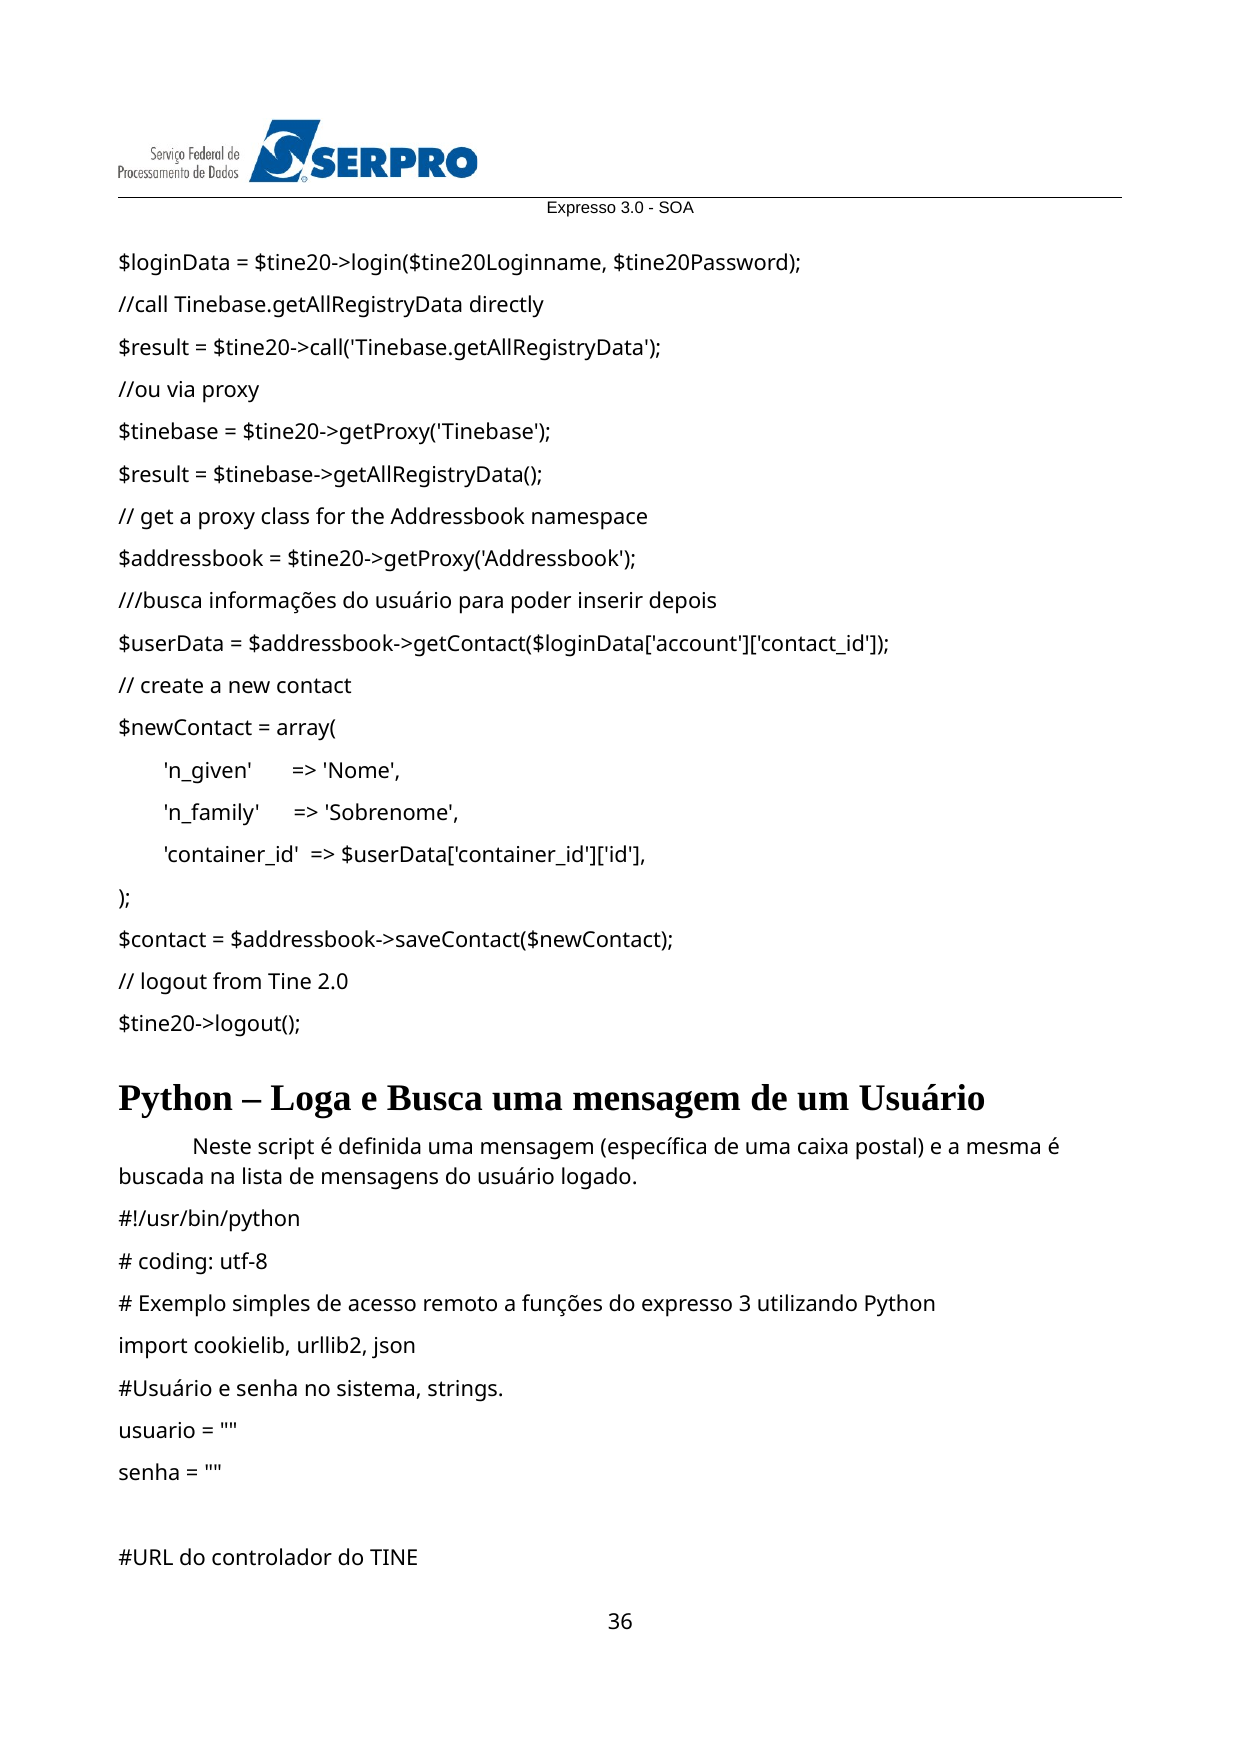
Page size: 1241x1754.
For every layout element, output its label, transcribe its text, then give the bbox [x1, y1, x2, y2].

text #!/usr/bin/python [118, 1203, 1122, 1233]
text # Exemplo simples de acesso remoto a funções do expresso 3 utilizando Python [118, 1288, 1122, 1318]
text usuario = "" [118, 1415, 1122, 1445]
text $tinebase = $tine20->getProxy('Tinebase'); [118, 416, 1122, 446]
text $result = $tine20->call('Tinebase.getAllRegistryData'); [118, 332, 1122, 362]
text 'n_family' => 'Sobrenome', [118, 797, 1122, 827]
text 'container_id' => $userData['container_id']['id'], [118, 839, 1122, 869]
text $newContact = array( [118, 712, 1122, 742]
subtitle Python – Loga e Busca uma mensagem de um Usuário [118, 1076, 1122, 1119]
text 'n_given' => 'Nome', [118, 755, 1122, 784]
text ///busca informações do usuário para poder inserir depois [118, 586, 1122, 615]
text senha = "" [118, 1457, 1122, 1487]
picture [118, 118, 478, 183]
text $loginData = $tine20->login($tine20Loginname, $tine20Password); [118, 247, 1122, 277]
text ); [118, 882, 1122, 911]
text # coding: utf-8 [118, 1246, 1122, 1276]
text #Usuário e senha no sistema, strings. [118, 1373, 1122, 1402]
text // get a proxy class for the Addressbook namespace [118, 501, 1122, 531]
text //call Tinebase.getAllRegistryData directly [118, 289, 1122, 319]
text Neste script é definida uma mensagem (específica de uma caixa postal) e a mesma é buscada na lista de mensagens do usuário logado. [118, 1131, 1122, 1191]
text import cookielib, urllib2, json [118, 1330, 1122, 1360]
text #URL do controlador do TINE [118, 1542, 1122, 1572]
text $addressbook = $tine20->getProxy('Addressbook'); [118, 543, 1122, 573]
text $userData = $addressbook->getContact($loginData['account']['contact_id']); [118, 628, 1122, 658]
text // create a new contact [118, 670, 1122, 700]
text //ou via proxy [118, 374, 1122, 404]
text $result = $tinebase->getAllRegistryData(); [118, 459, 1122, 488]
text // logout from Tine 2.0 [118, 966, 1122, 996]
text $tine20->logout(); [118, 1008, 1122, 1038]
text $contact = $addressbook->saveContact($newContact); [118, 924, 1122, 954]
